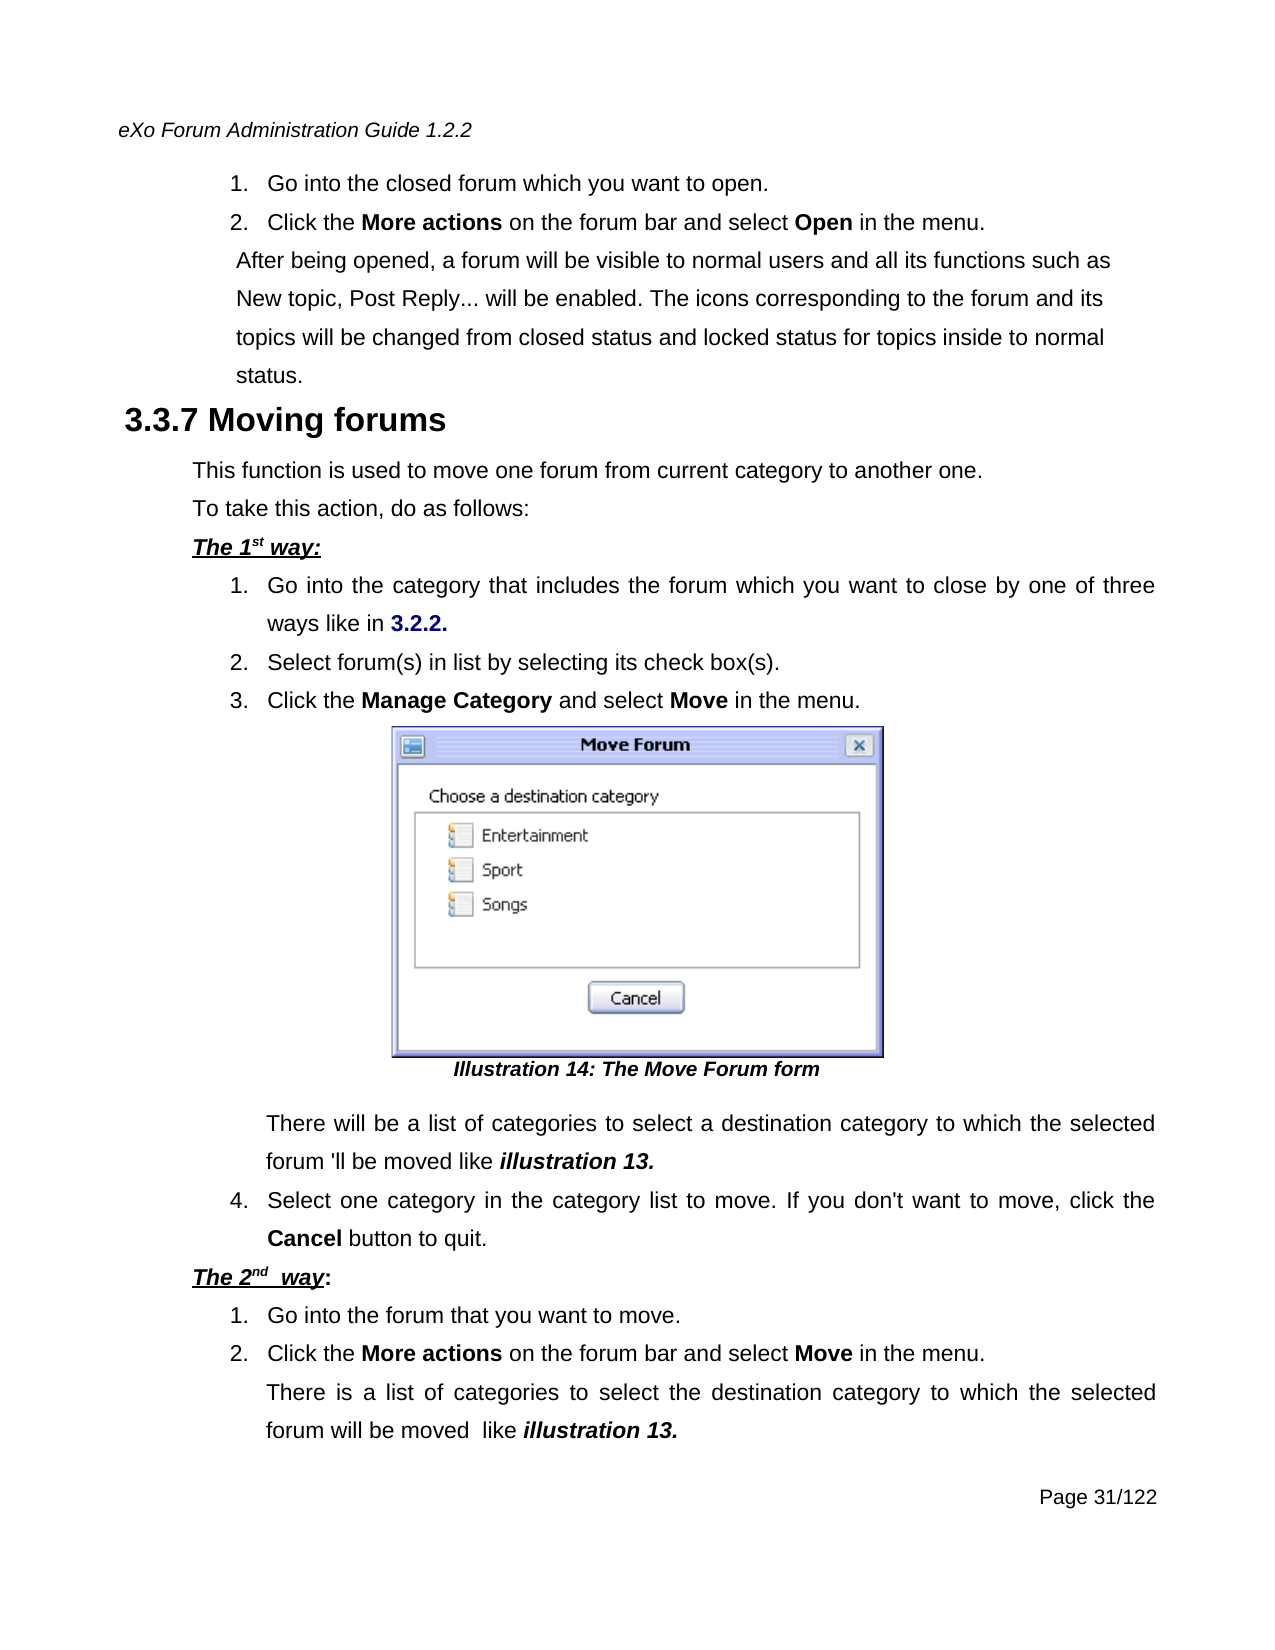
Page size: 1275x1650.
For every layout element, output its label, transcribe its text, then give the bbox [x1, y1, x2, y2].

list Click the Manage Category and select Move in the menu. [229, 688, 1157, 714]
list Go into the closed forum which you want to open. [229, 171, 1157, 196]
text Illustration 14: The Move Forum form [392, 1058, 884, 1081]
list After being opened, a forum will be visible to normal users and all its functions such as New topic, Post Reply... will be enabled. The icons corresponding to the forum and its topics will be changed from closed status and locked status for topics inside to normal status. [198, 248, 1157, 389]
list Click the More actions on the forum bar and select Open in the menu. [229, 209, 1157, 235]
text There will be a list of categories to select a destination category to which the selected forum 'll be moved like illustration 13. [266, 726, 1157, 1174]
list Go into the category that includes the forum which you want to close by one of three ways like in 3.2.2. [229, 573, 1157, 637]
list Click the More actions on the forum bar and select Move in the menu. [229, 1341, 1157, 1367]
list Select forum(s) in list by selecting its check box(s). [229, 649, 1157, 675]
text To take this action, do as follows: [192, 496, 1157, 521]
text The 1st way: [192, 534, 1157, 560]
text There is a list of categories to select the destination category to which the selected forum will be moved like illustration 13. [266, 1379, 1157, 1444]
subtitle Moving forums [124, 401, 1157, 439]
text The 2nd way: [192, 1264, 1157, 1290]
text This function is used to move one forum from current category to another one. [192, 457, 1157, 483]
picture [391, 726, 884, 1058]
list Go into the forum that you want to move. [229, 1303, 1157, 1328]
list Select one category in the category list to move. If you don't want to move, click the Cancel button to quit. [229, 1187, 1157, 1251]
